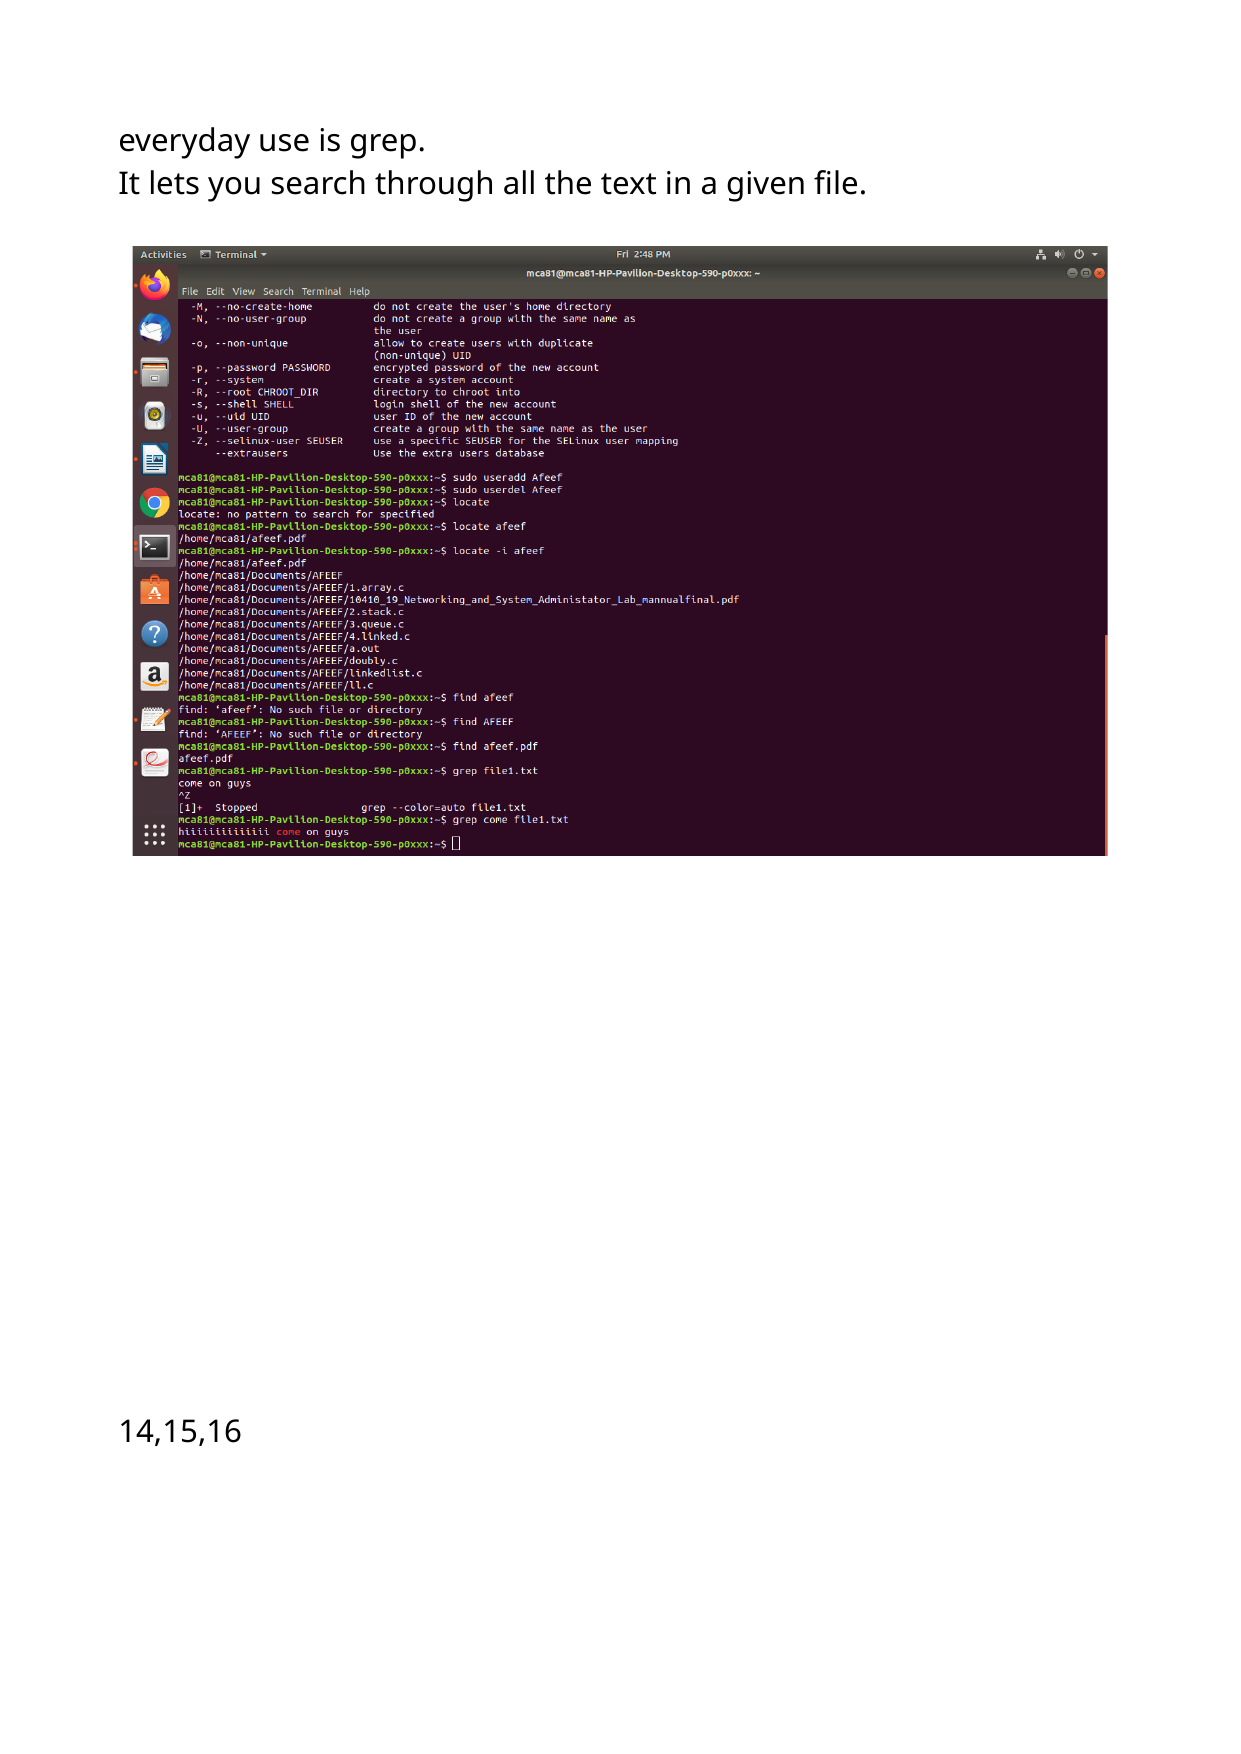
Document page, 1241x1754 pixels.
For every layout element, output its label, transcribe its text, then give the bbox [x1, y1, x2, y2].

picture [132, 246, 1108, 856]
text 14,15,16 [118, 1409, 1122, 1452]
text everyday use is grep. It lets you search through all the text in a given file. [118, 118, 1122, 203]
